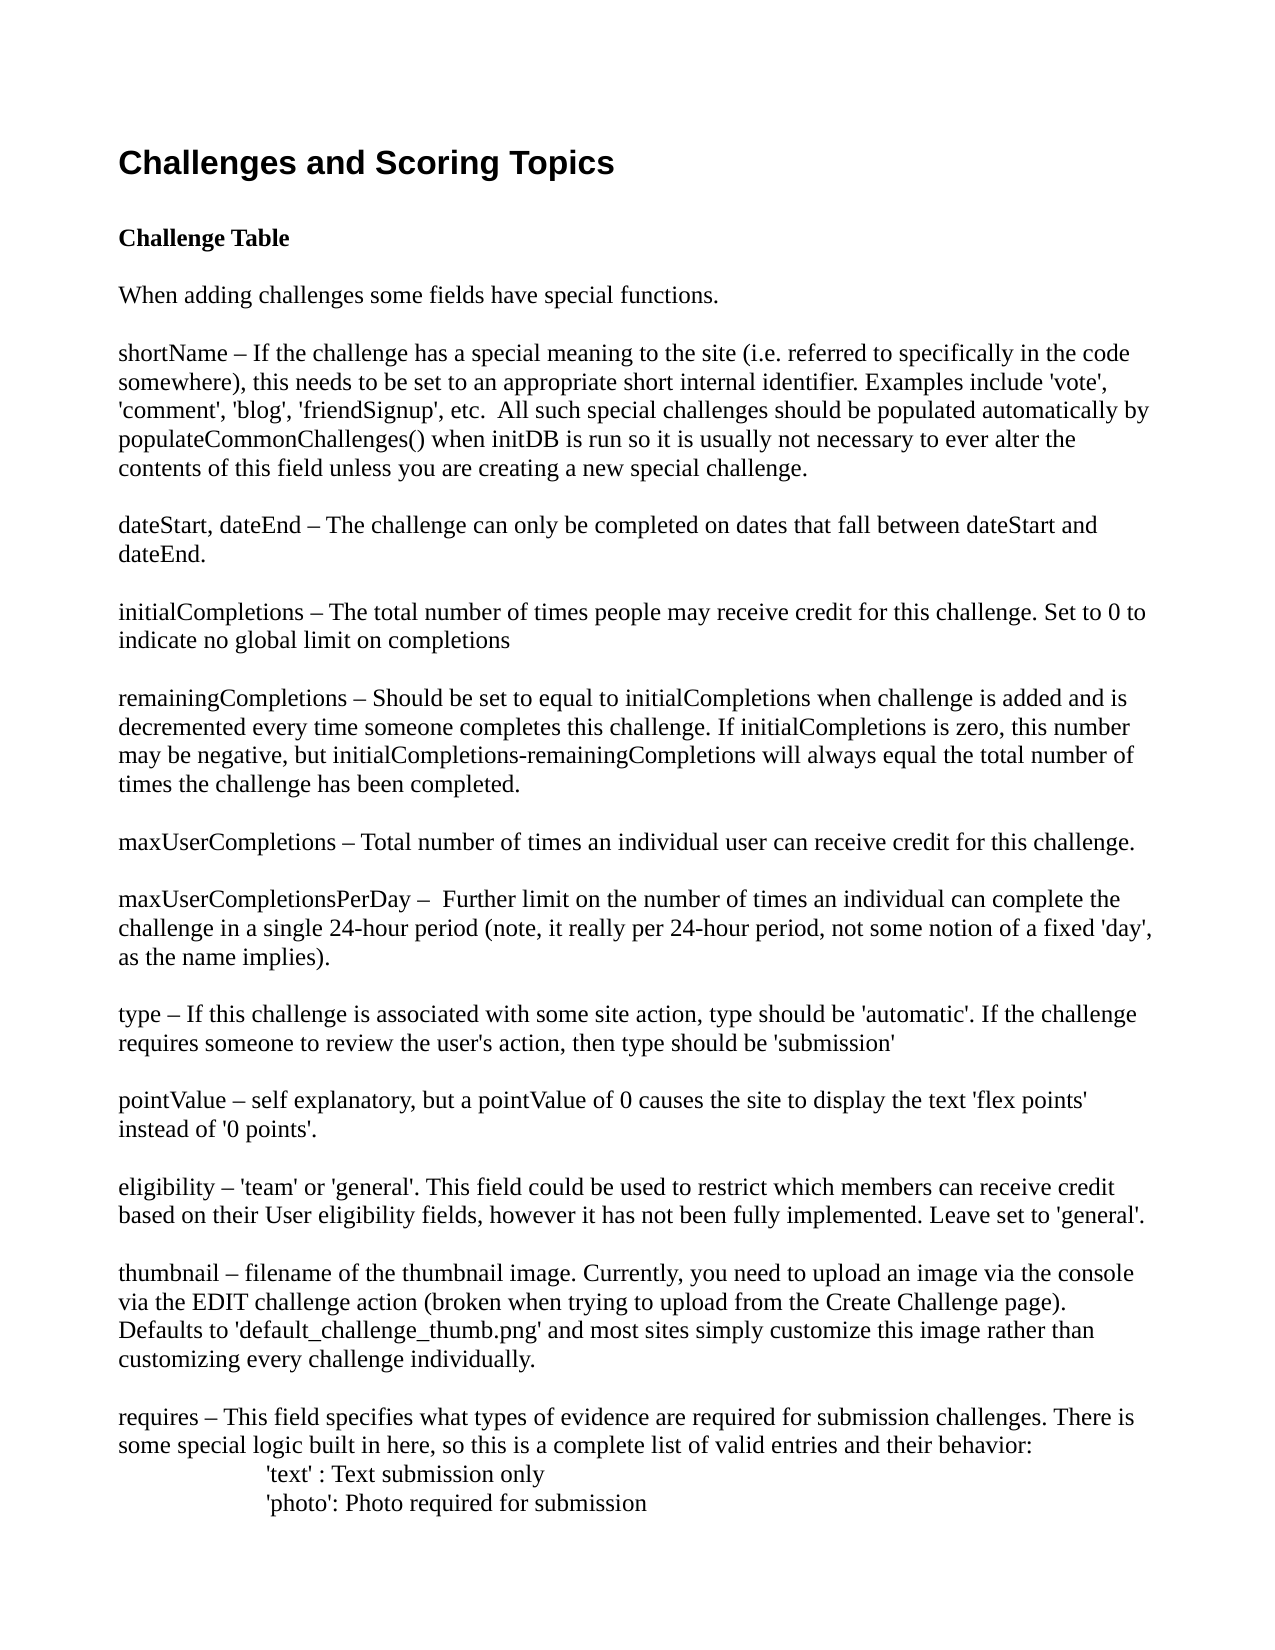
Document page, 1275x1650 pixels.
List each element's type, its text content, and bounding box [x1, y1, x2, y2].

text type – If this challenge is associated with some site action, type should be 'automatic'. If the challenge requires someone to review the user's action, then type should be 'submission' [118, 999, 1157, 1057]
text shortName – If the challenge has a special meaning to the site (i.e. referred to specifically in the code somewhere), this needs to be set to an appropriate short internal identifier. Examples include 'vote', 'comment', 'blog', 'friendSignup', etc. All such special challenges should be populated automatically by populateCommonChallenges() when initDB is run so it is usually not necessary to ever alter the contents of this field unless you are creating a new special challenge. [118, 338, 1157, 482]
text eligibility – 'team' or 'general'. This field could be used to restrict which members can receive credit based on their User eligibility fields, however it has not been fully implemented. Leave set to 'general'. [118, 1172, 1157, 1229]
text thumbnail – filename of the thumbnail image. Currently, you need to upload an image via the console via the EDIT challenge action (broken when trying to upload from the Create Challenge page). Defaults to 'default_challenge_thumb.png' and most sites simply customize this image rather than customizing every challenge individually. [118, 1258, 1157, 1373]
text requires – This field specifies what types of evidence are required for submission challenges. There is some special logic built in here, so this is a complete list of valid entries and their behavior: [118, 1402, 1157, 1459]
text pointValue – self explanatory, but a pointValue of 0 causes the site to display the text 'flex points' instead of '0 points'. [118, 1086, 1157, 1143]
text 'photo': Photo required for submission [118, 1488, 1157, 1517]
text dateStart, dateEnd – The challenge can only be completed on dates that fall between dateStart and dateEnd. [118, 511, 1157, 568]
subtitle Challenges and Scoring Topics [118, 143, 1157, 182]
text 'text' : Text submission only [118, 1459, 1157, 1488]
text When adding challenges some fields have special functions. [118, 281, 1157, 309]
text remainingCompletions – Should be set to equal to initialCompletions when challenge is added and is decremented every time someone completes this challenge. If initialCompletions is zero, this number may be negative, but initialCompletions-remainingCompletions will always equal the total number of times the challenge has been completed. [118, 683, 1157, 798]
text maxUserCompletions – Total number of times an individual user can receive credit for this challenge. [118, 827, 1157, 856]
text Challenge Table [118, 223, 1157, 252]
text maxUserCompletionsPerDay – Further limit on the number of times an individual can complete the challenge in a single 24-hour period (note, it really per 24-hour period, not some notion of a fixed 'day', as the name implies). [118, 884, 1157, 971]
text initialCompletions – The total number of times people may receive credit for this challenge. Set to 0 to indicate no global limit on completions [118, 597, 1157, 654]
